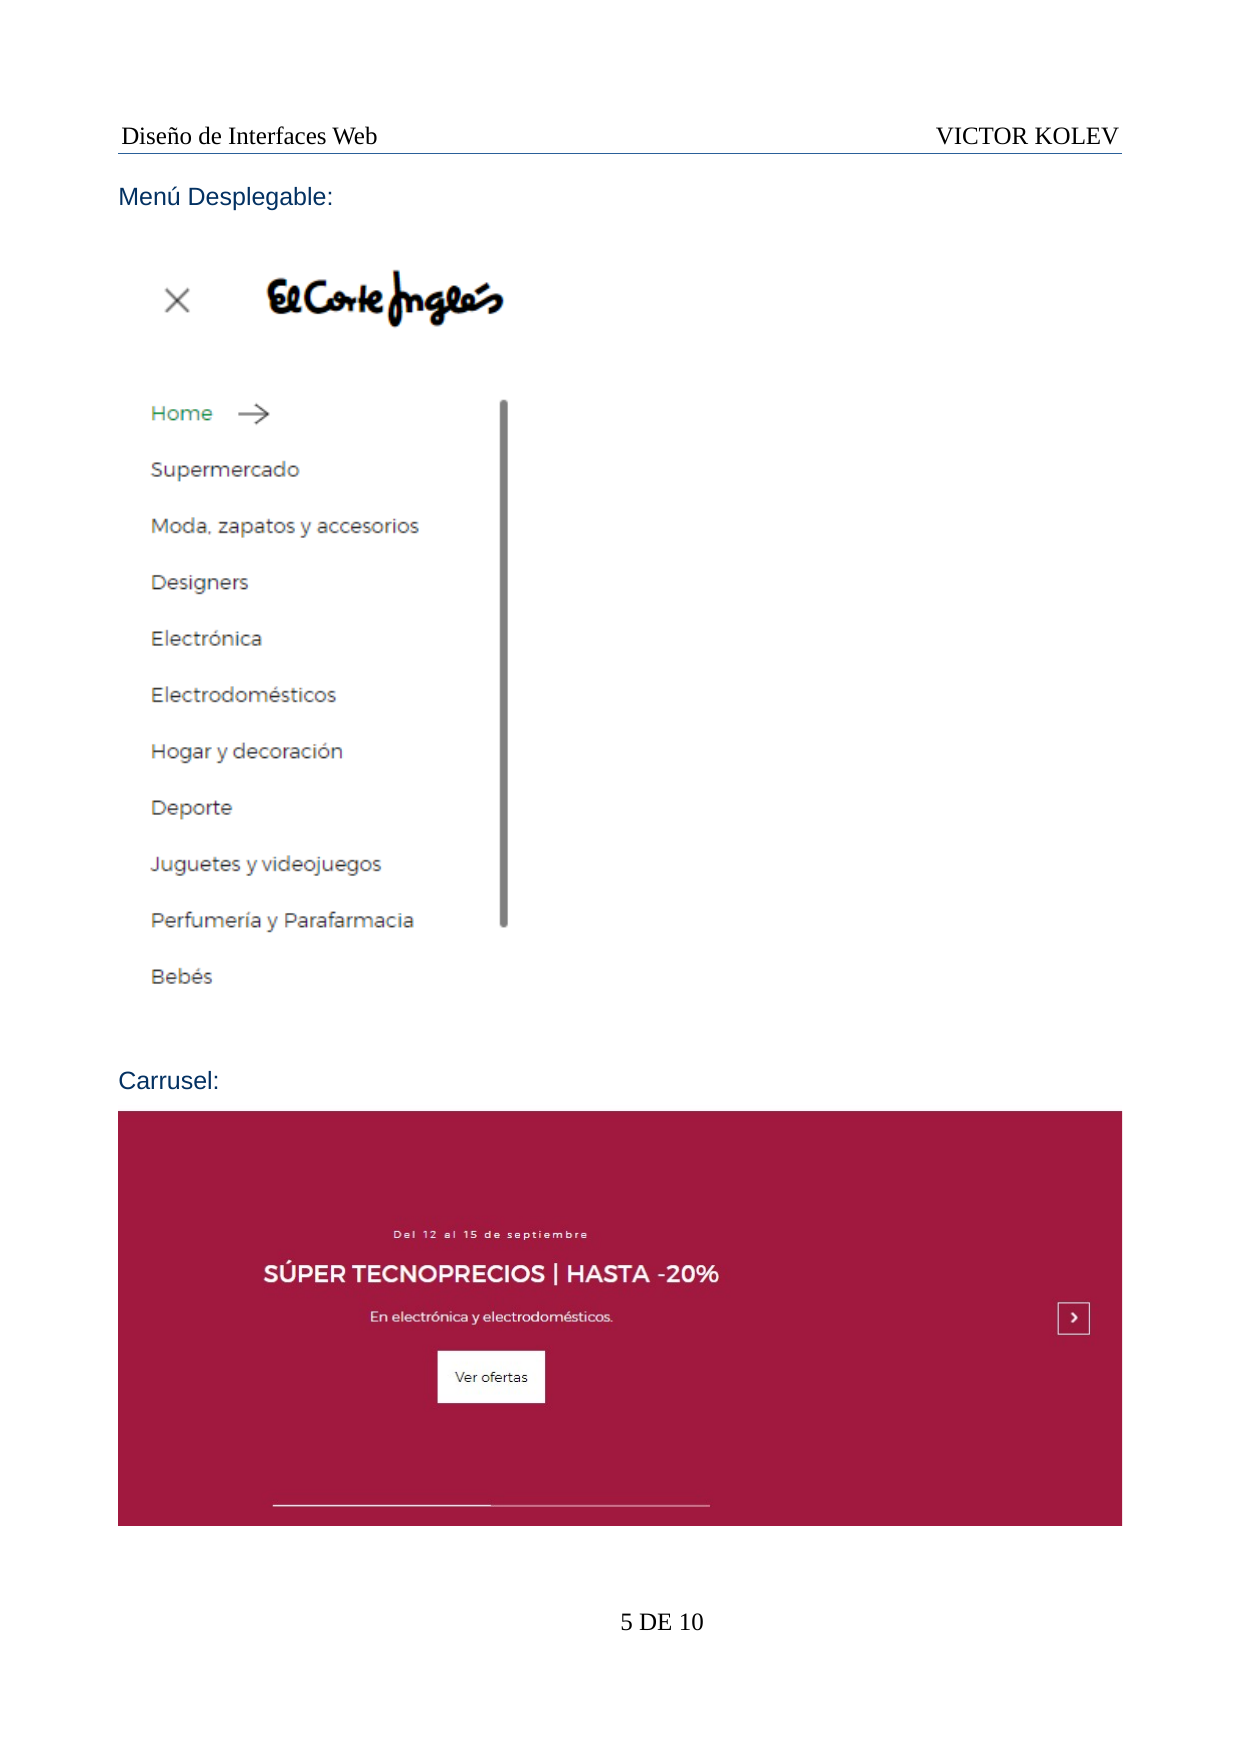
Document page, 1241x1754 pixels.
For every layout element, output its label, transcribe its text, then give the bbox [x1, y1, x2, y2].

text Carrusel: [118, 1066, 1122, 1095]
picture [118, 1105, 1123, 1526]
picture [118, 239, 519, 1009]
text Menú Desplegable: [118, 182, 1122, 211]
